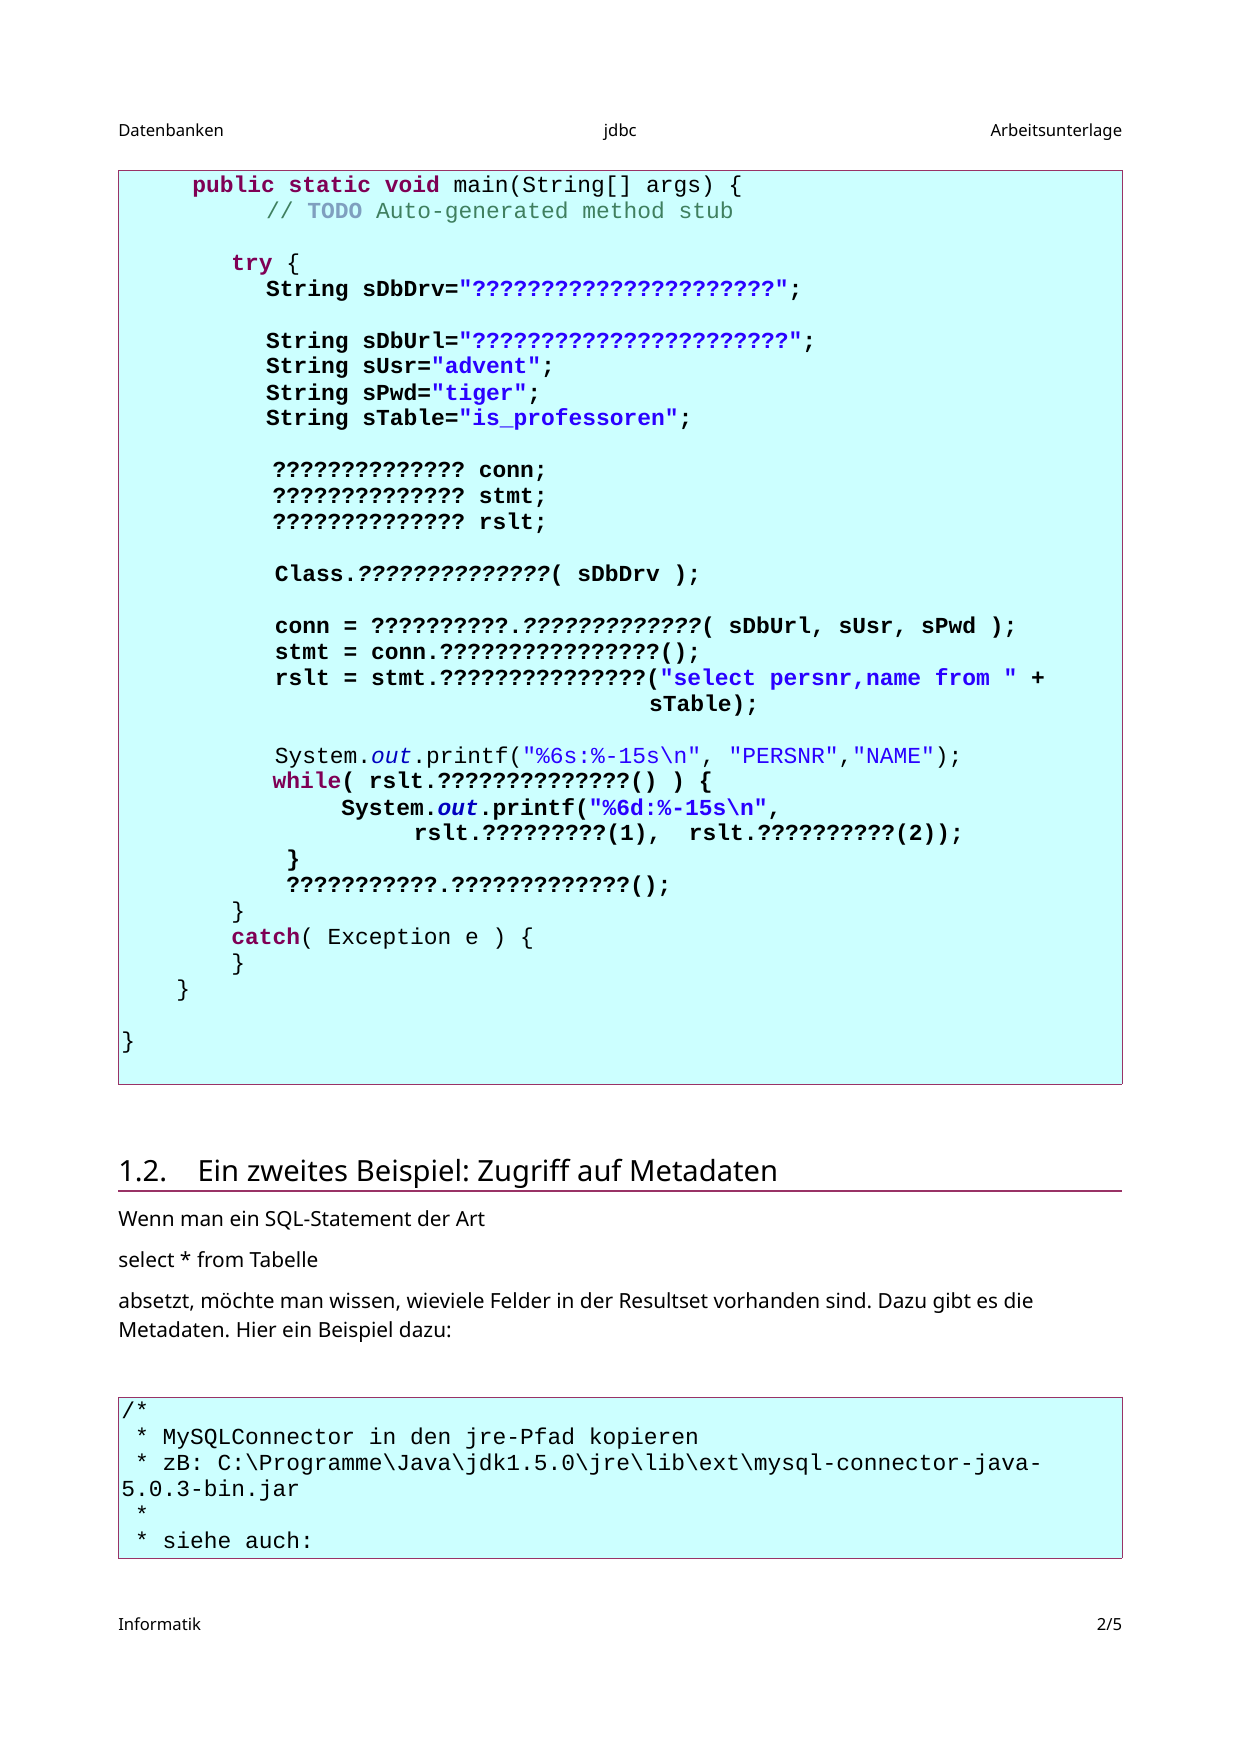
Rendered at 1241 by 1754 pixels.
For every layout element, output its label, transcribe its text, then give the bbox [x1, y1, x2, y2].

text sTable); [119, 689, 1122, 715]
text String sDbUrl="???????????????????????"; [119, 326, 1122, 352]
text } [119, 897, 1122, 922]
text } [119, 845, 1122, 871]
text conn = ??????????.?????????????( sDbUrl, sUsr, sPwd ); [119, 611, 1122, 637]
text Class.??????????????( sDbDrv ); [119, 559, 1122, 585]
subtitle Ein zweites Beispiel: Zugriff auf Metadaten [118, 1150, 1122, 1190]
text select * from Tabelle [118, 1245, 1122, 1274]
text stmt = conn.????????????????(); [119, 637, 1122, 663]
text String sPwd="tiger"; [119, 378, 1122, 404]
text String sUsr="advent"; [119, 352, 1122, 378]
text // TODO Auto-generated method stub [119, 196, 1122, 222]
text public static void main(String[] args) { [119, 171, 1122, 196]
text /* [119, 1398, 1122, 1422]
text rslt.?????????(1), rslt.??????????(2)); [119, 819, 1122, 845]
text ?????????????? conn; [119, 456, 1122, 482]
text absetzt, möchte man wissen, wieviele Felder in der Resultset vorhanden sind. Dazu gibt es die Metadaten. Hier ein Beispiel dazu: [118, 1286, 1122, 1343]
text while( rslt.??????????????() ) { [119, 767, 1122, 793]
text * MySQLConnector in den jre-Pfad kopieren [119, 1422, 1122, 1448]
text ???????????.?????????????(); [119, 871, 1122, 897]
text ?????????????? rslt; [119, 507, 1122, 533]
text System.out.printf("%6d:%-15s\n", [119, 793, 1122, 819]
text } [119, 974, 1122, 1000]
text System.out.printf("%6s:%-15s\n", "PERSNR","NAME"); [119, 741, 1122, 767]
text * [119, 1500, 1122, 1526]
text catch( Exception e ) { [119, 922, 1122, 948]
text } [119, 948, 1122, 974]
text String sTable="is_professoren"; [119, 404, 1122, 430]
text * zB: C:\Programme\Java\jdk1.5.0\jre\lib\ext\mysql-connector-java-5.0.3-bin.jar [119, 1448, 1122, 1500]
text Wenn man ein SQL-Statement der Art [118, 1204, 1122, 1233]
text try { [119, 248, 1122, 274]
text String sDbDrv="??????????????????????"; [119, 274, 1122, 300]
text ?????????????? stmt; [119, 482, 1122, 507]
text * siehe auch: [119, 1526, 1122, 1558]
text } [119, 1026, 1122, 1052]
text rslt = stmt.???????????????("select persnr,name from " + [119, 663, 1122, 689]
